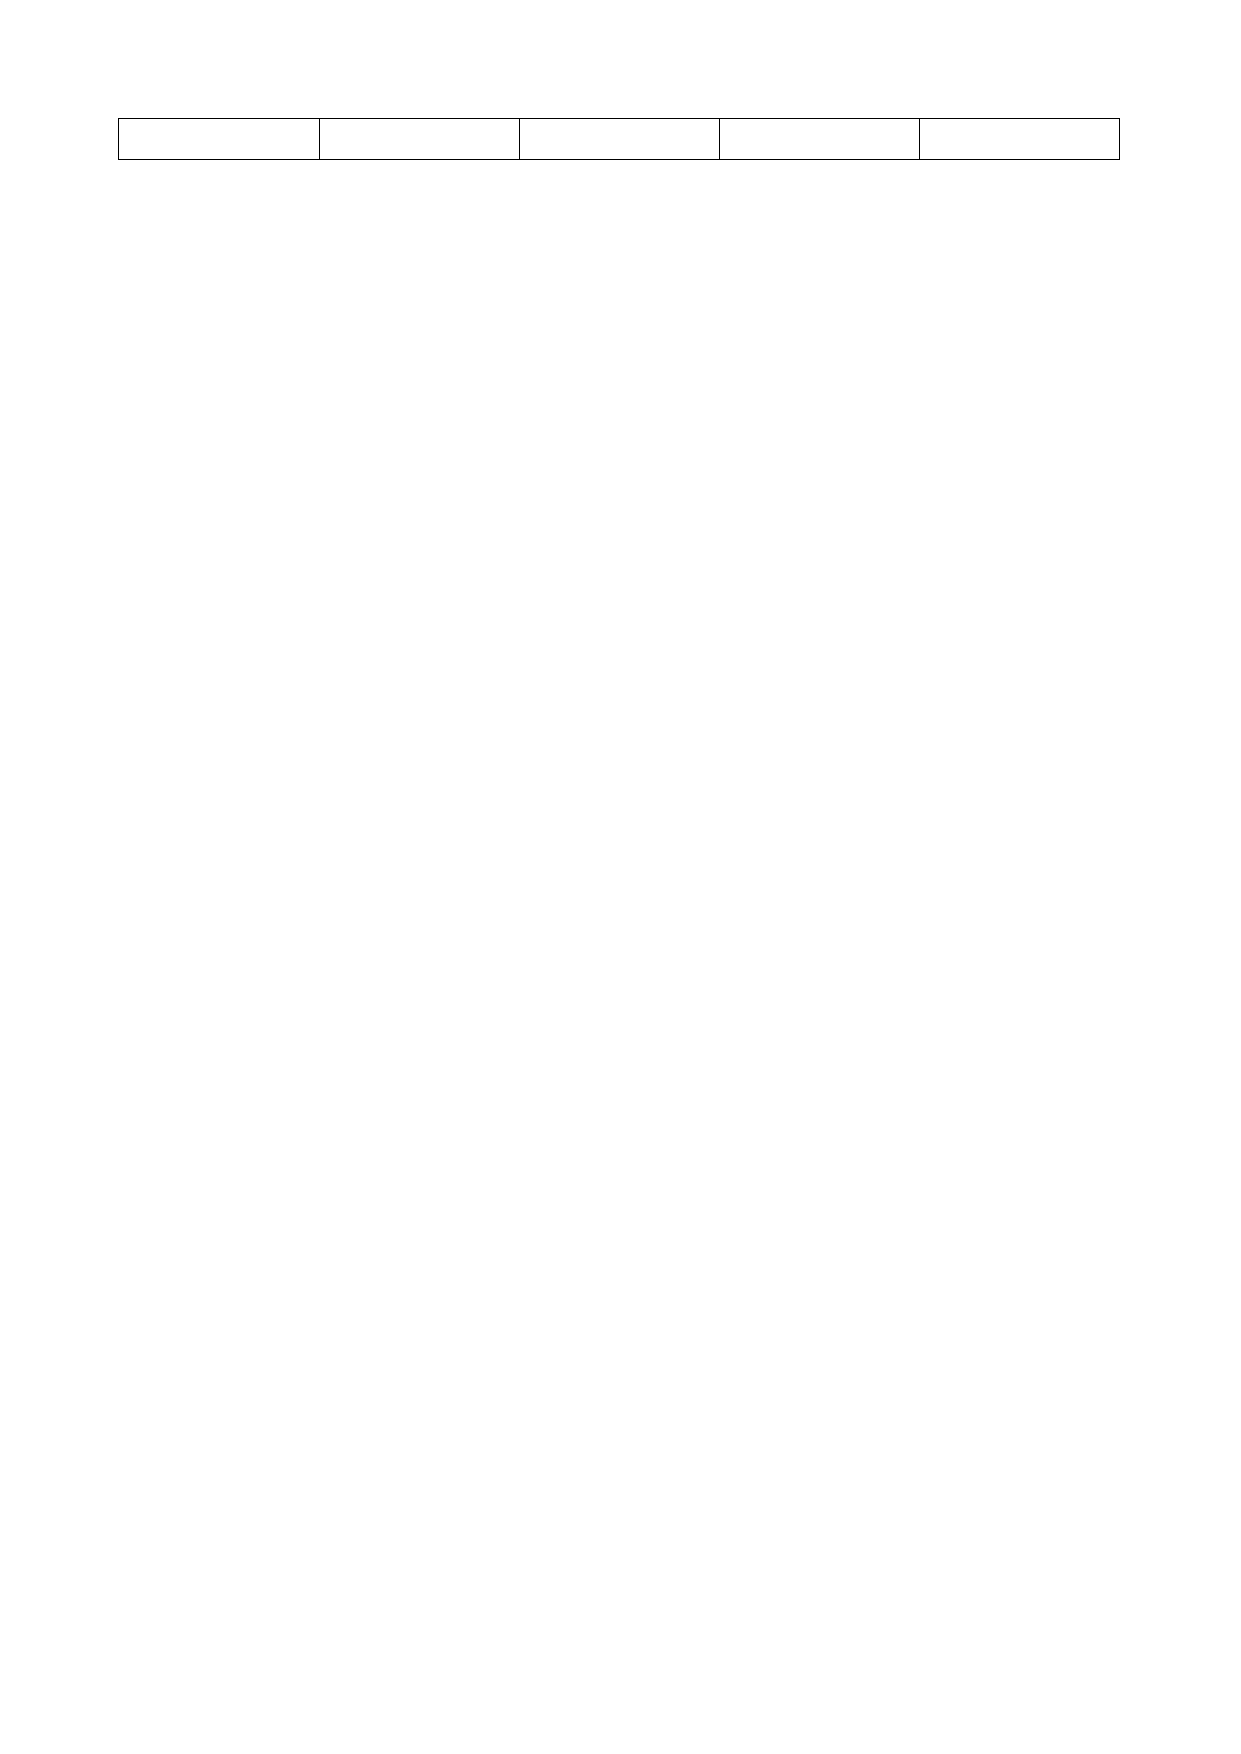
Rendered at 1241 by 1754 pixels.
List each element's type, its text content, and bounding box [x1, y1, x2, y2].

table_cell [520, 119, 719, 158]
table_cell [720, 119, 919, 158]
table_cell 1963г, Джеймс Бьюдженталь, [320, 119, 519, 158]
table_cell Гуманистическая психология [119, 119, 319, 158]
